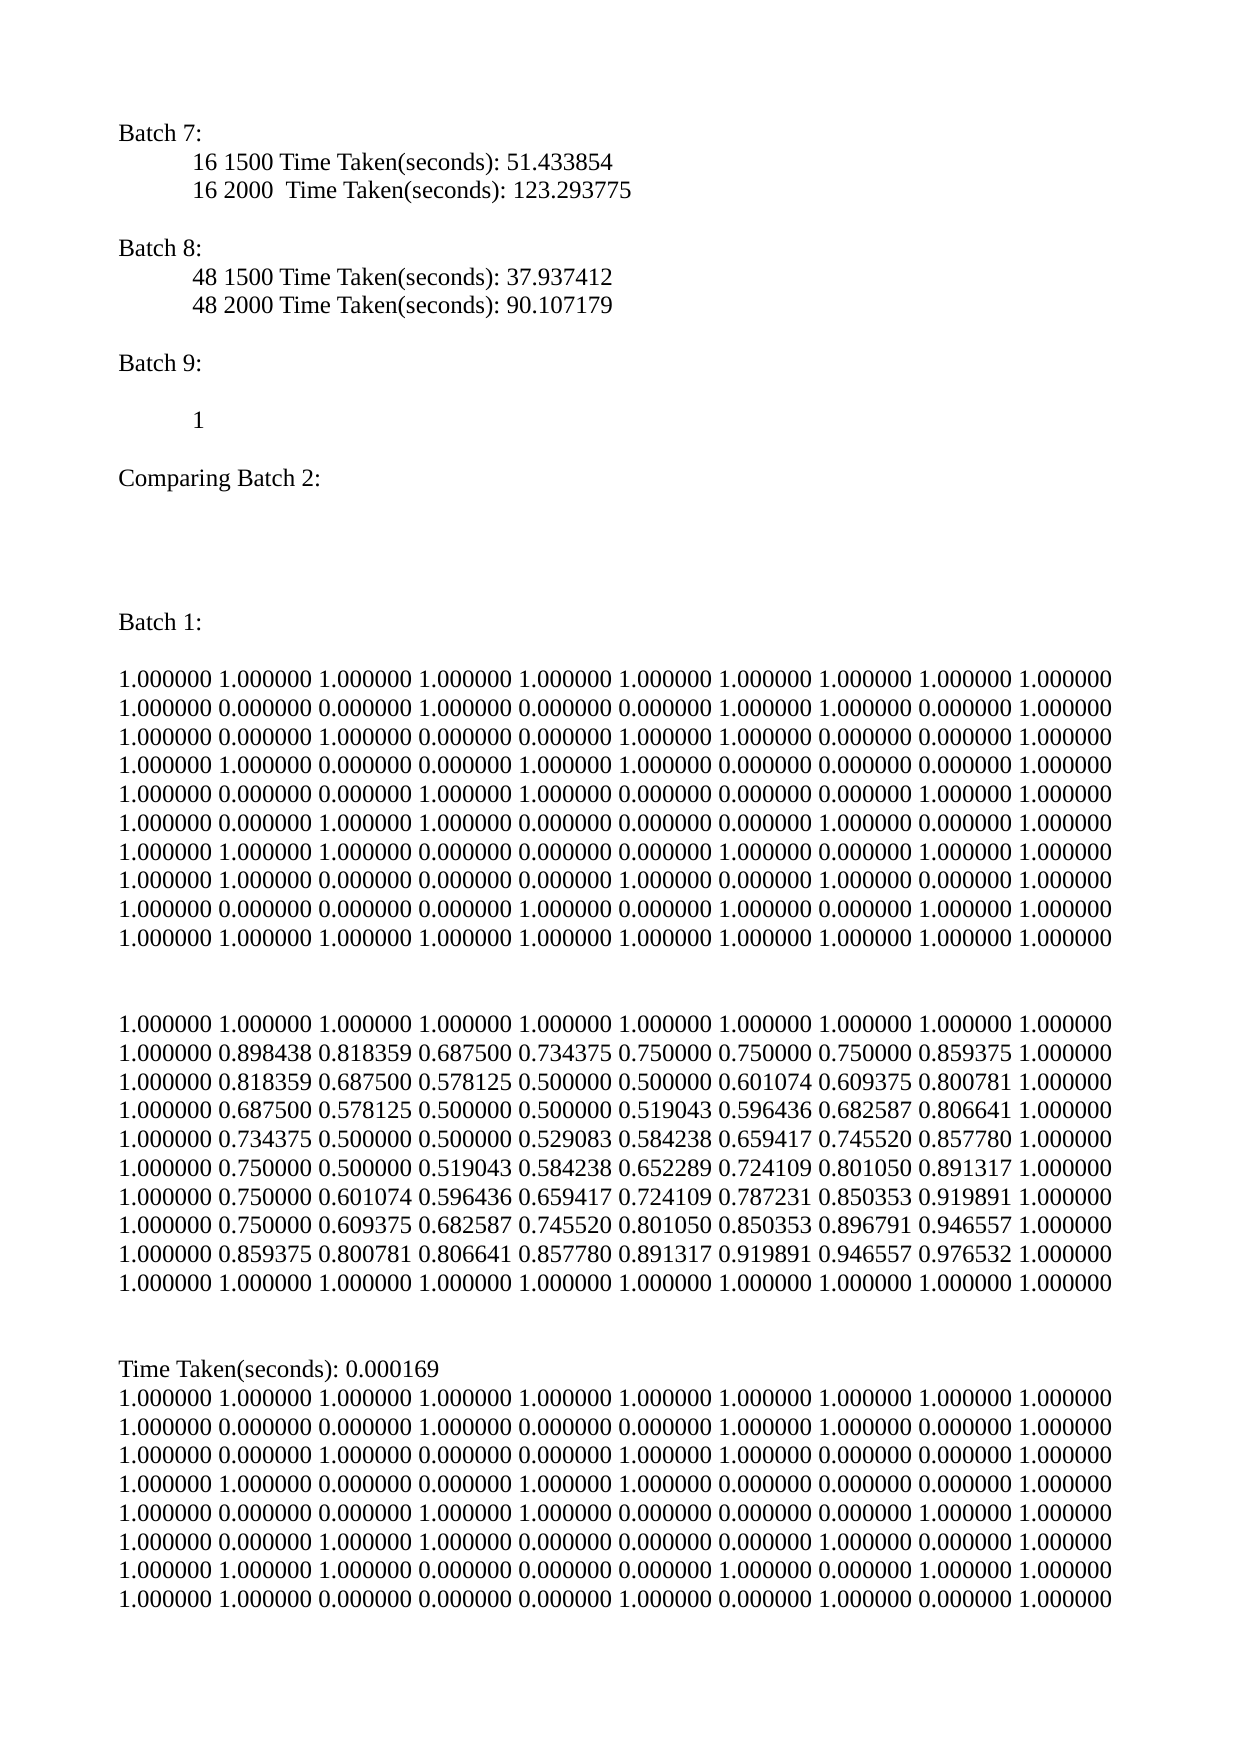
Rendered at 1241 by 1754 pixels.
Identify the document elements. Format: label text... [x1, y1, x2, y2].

text 1.000000 1.000000 0.000000 0.000000 1.000000 1.000000 0.000000 0.000000 0.000000 1.000000 [118, 751, 1122, 779]
text 1.000000 0.734375 0.500000 0.500000 0.529083 0.584238 0.659417 0.745520 0.857780 1.000000 [118, 1124, 1122, 1153]
text 1.000000 0.818359 0.687500 0.578125 0.500000 0.500000 0.601074 0.609375 0.800781 1.000000 [118, 1067, 1122, 1096]
text 1.000000 1.000000 1.000000 0.000000 0.000000 0.000000 1.000000 0.000000 1.000000 1.000000 [118, 837, 1122, 866]
text 48 1500 Time Taken(seconds): 37.937412 [118, 262, 1122, 291]
text 1.000000 0.000000 1.000000 1.000000 0.000000 0.000000 0.000000 1.000000 0.000000 1.000000 [118, 808, 1122, 837]
text 1.000000 0.000000 1.000000 0.000000 0.000000 1.000000 1.000000 0.000000 0.000000 1.000000 [118, 1441, 1122, 1469]
text 1.000000 1.000000 0.000000 0.000000 0.000000 1.000000 0.000000 1.000000 0.000000 1.000000 [118, 866, 1122, 894]
text 1.000000 1.000000 1.000000 1.000000 1.000000 1.000000 1.000000 1.000000 1.000000 1.000000 [118, 664, 1122, 693]
text 1.000000 0.898438 0.818359 0.687500 0.734375 0.750000 0.750000 0.750000 0.859375 1.000000 [118, 1038, 1122, 1067]
text 1.000000 1.000000 1.000000 1.000000 1.000000 1.000000 1.000000 1.000000 1.000000 1.000000 [118, 1383, 1122, 1412]
text Batch 1: [118, 607, 1122, 636]
text 1.000000 0.000000 0.000000 1.000000 0.000000 0.000000 1.000000 1.000000 0.000000 1.000000 [118, 693, 1122, 722]
text 1.000000 0.687500 0.578125 0.500000 0.500000 0.519043 0.596436 0.682587 0.806641 1.000000 [118, 1096, 1122, 1124]
text 1.000000 0.000000 0.000000 1.000000 0.000000 0.000000 1.000000 1.000000 0.000000 1.000000 [118, 1412, 1122, 1441]
text 1.000000 0.000000 0.000000 0.000000 1.000000 0.000000 1.000000 0.000000 1.000000 1.000000 [118, 894, 1122, 923]
text 1.000000 1.000000 0.000000 0.000000 1.000000 1.000000 0.000000 0.000000 0.000000 1.000000 [118, 1469, 1122, 1498]
text 1.000000 0.859375 0.800781 0.806641 0.857780 0.891317 0.919891 0.946557 0.976532 1.000000 [118, 1239, 1122, 1268]
text 1.000000 1.000000 1.000000 1.000000 1.000000 1.000000 1.000000 1.000000 1.000000 1.000000 [118, 1268, 1122, 1297]
text Time Taken(seconds): 0.000169 [118, 1354, 1122, 1383]
text 1.000000 1.000000 1.000000 1.000000 1.000000 1.000000 1.000000 1.000000 1.000000 1.000000 [118, 1009, 1122, 1038]
text 1.000000 0.000000 0.000000 1.000000 1.000000 0.000000 0.000000 0.000000 1.000000 1.000000 [118, 1498, 1122, 1527]
text 1.000000 1.000000 0.000000 0.000000 0.000000 1.000000 0.000000 1.000000 0.000000 1.000000 [118, 1584, 1122, 1613]
text 16 2000 Time Taken(seconds): 123.293775 [118, 176, 1122, 204]
text Batch 9: [118, 348, 1122, 377]
text Comparing Batch 2: [118, 463, 1122, 492]
text Batch 7: [118, 118, 1122, 147]
text 1.000000 1.000000 1.000000 1.000000 1.000000 1.000000 1.000000 1.000000 1.000000 1.000000 [118, 923, 1122, 952]
text 1.000000 0.750000 0.500000 0.519043 0.584238 0.652289 0.724109 0.801050 0.891317 1.000000 [118, 1153, 1122, 1182]
text 1.000000 0.000000 0.000000 1.000000 1.000000 0.000000 0.000000 0.000000 1.000000 1.000000 [118, 779, 1122, 808]
text 48 2000 Time Taken(seconds): 90.107179 [118, 291, 1122, 319]
text 1 [118, 406, 1122, 434]
text 1.000000 0.750000 0.601074 0.596436 0.659417 0.724109 0.787231 0.850353 0.919891 1.000000 [118, 1182, 1122, 1211]
text 1.000000 0.750000 0.609375 0.682587 0.745520 0.801050 0.850353 0.896791 0.946557 1.000000 [118, 1211, 1122, 1239]
text Batch 8: [118, 233, 1122, 262]
text 1.000000 1.000000 1.000000 0.000000 0.000000 0.000000 1.000000 0.000000 1.000000 1.000000 [118, 1556, 1122, 1584]
text 1.000000 0.000000 1.000000 0.000000 0.000000 1.000000 1.000000 0.000000 0.000000 1.000000 [118, 722, 1122, 751]
text 1.000000 0.000000 1.000000 1.000000 0.000000 0.000000 0.000000 1.000000 0.000000 1.000000 [118, 1527, 1122, 1556]
text 16 1500 Time Taken(seconds): 51.433854 [118, 147, 1122, 176]
